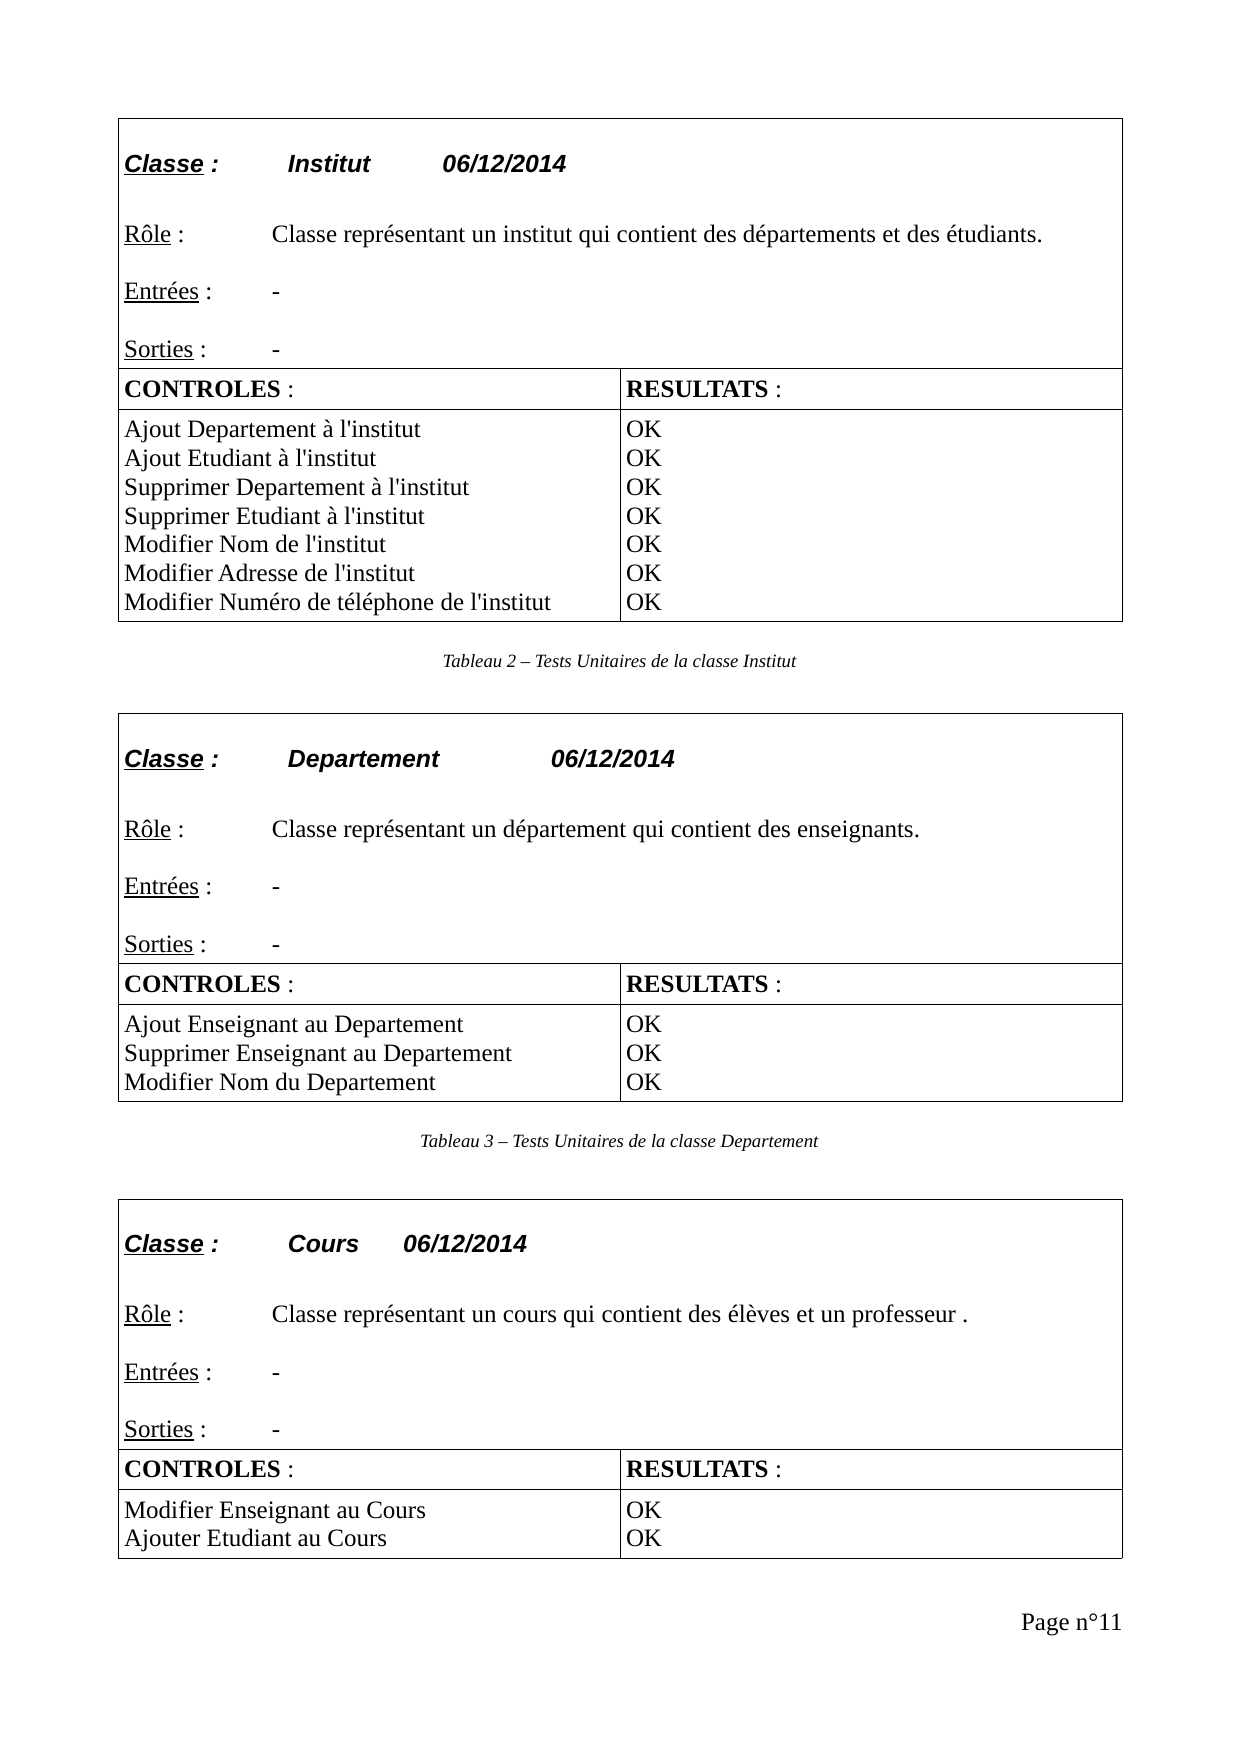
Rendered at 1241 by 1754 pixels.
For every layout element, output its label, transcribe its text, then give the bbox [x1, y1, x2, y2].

table_header RESULTATS : [621, 1450, 1122, 1489]
table_cell OK OK OK OK OK OK OK [621, 410, 1122, 621]
table_header CONTROLES : [119, 1450, 620, 1489]
table_header CONTROLES : [119, 964, 620, 1004]
table_header RESULTATS : [621, 964, 1122, 1004]
table_cell Ajout Departement à l'institut Ajout Etudiant à l'institut Supprimer Departement à l'institut Supprimer Etudiant à l'institut Modifier Nom de l'institut Modifier Adresse de l'institut Modifier Numéro de téléphone de l'institut [119, 410, 620, 621]
table_header Classe : Institut 06/12/2014 Rôle : Classe représentant un institut qui contient des départements et des étudiants. Entrées : - Sorties : - [119, 119, 1122, 368]
table_cell OK OK OK [621, 1005, 1122, 1101]
table_cell Ajout Enseignant au Departement Supprimer Enseignant au Departement Modifier Nom du Departement [119, 1005, 620, 1101]
table_cell Modifier Enseignant au Cours Ajouter Etudiant au Cours [119, 1490, 620, 1558]
table_header CONTROLES : [119, 369, 620, 409]
text Tableau 2 – Tests Unitaires de la classe Institut [118, 650, 1122, 672]
table_header RESULTATS : [621, 369, 1122, 409]
table_header Classe : Departement 06/12/2014 Rôle : Classe représentant un département qui contient des enseignants. Entrées : - Sorties : - [119, 714, 1122, 963]
table_cell OK OK [621, 1490, 1122, 1558]
table_header Classe : Cours 06/12/2014 Rôle : Classe représentant un cours qui contient des élèves et un professeur . Entrées : - Sorties : - [119, 1200, 1122, 1448]
text Tableau 3 – Tests Unitaires de la classe Departement [118, 1130, 1122, 1152]
